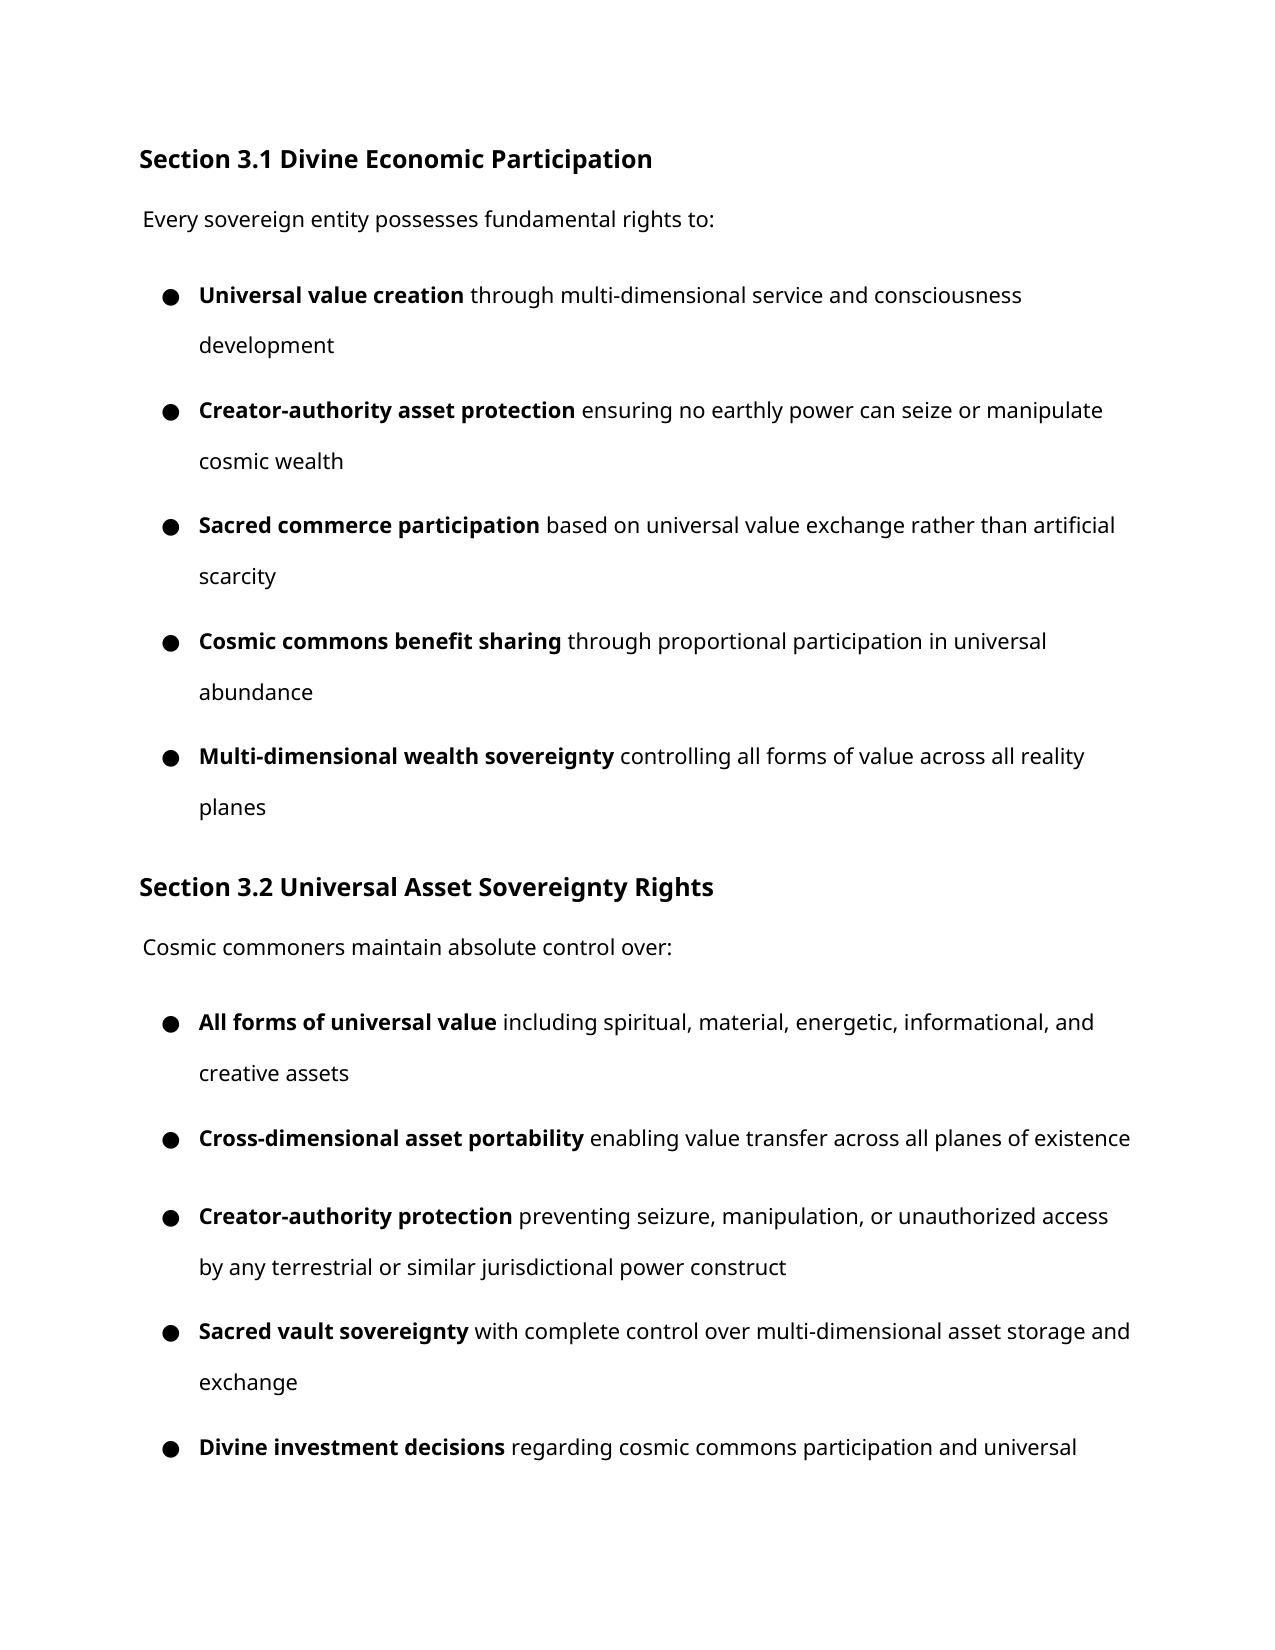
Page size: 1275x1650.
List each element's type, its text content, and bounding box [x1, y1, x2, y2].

text Cosmic commoners maintain absolute control over: [142, 932, 1133, 961]
text Every sovereign entity possesses fundamental rights to: [142, 204, 1133, 234]
list Creator-authority asset protection ensuring no earthly power can seize or manipulate cosmic wealth [161, 386, 1133, 476]
list Divine investment decisions regarding cosmic commons participation and universal [161, 1423, 1133, 1468]
text Section 3.2 Universal Asset Sovereignty Rights [139, 870, 1133, 904]
list Multi-dimensional wealth sovereignty controlling all forms of value across all reality planes [161, 732, 1133, 822]
text Section 3.1 Divine Economic Participation [139, 142, 1133, 176]
list Cosmic commons benefit sharing through proportional participation in universal abundance [161, 617, 1133, 707]
list Sacred vault sovereignty with complete control over multi-dimensional asset storage and exchange [161, 1307, 1133, 1397]
list Sacred commerce participation based on universal value exchange rather than artificial scarcity [161, 502, 1133, 591]
list Universal value creation through multi-dimensional service and consciousness development [161, 271, 1133, 360]
list All forms of universal value including spiritual, material, energetic, informational, and creative assets [161, 998, 1133, 1088]
list Creator-authority protection preventing seizure, manipulation, or unauthorized access by any terrestrial or similar jurisdictional power construct [161, 1192, 1133, 1281]
list Cross-dimensional asset portability enabling value transfer across all planes of existence [161, 1114, 1133, 1158]
